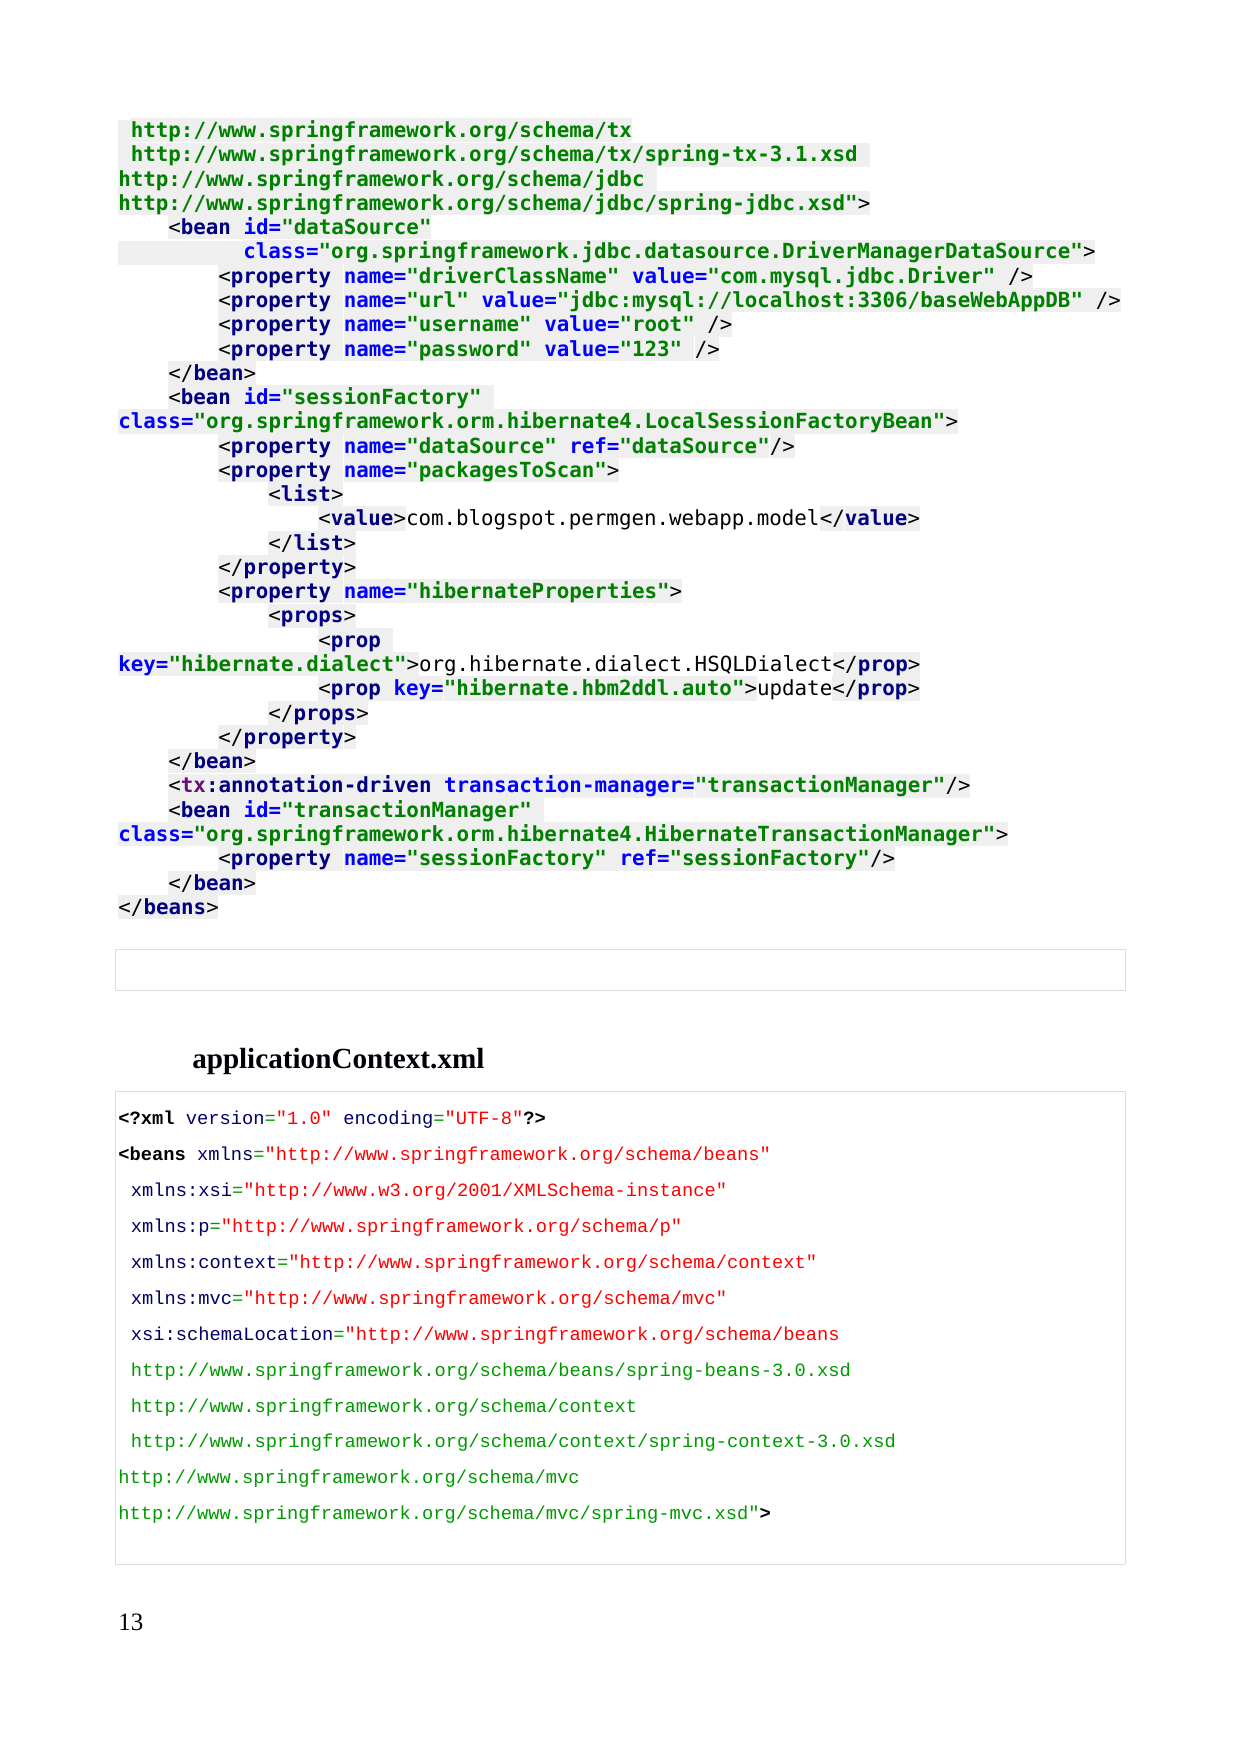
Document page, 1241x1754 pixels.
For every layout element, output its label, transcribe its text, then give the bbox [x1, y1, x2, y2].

text xmlns:context="http://www.springframework.org/schema/context" [118, 1238, 1122, 1274]
text <list> [118, 482, 1122, 506]
text <bean id="transactionManager" class="org.springframework.orm.hibernate4.HibernateTransactionManager"> [118, 798, 1122, 846]
text <tx:annotation-driven transaction-manager="transactionManager"/> [118, 773, 1122, 798]
text </property> [118, 725, 1122, 749]
text <property name="username" value="root" /> [118, 312, 1122, 337]
text xmlns:xsi="http://www.w3.org/2001/XMLSchema-instance" [118, 1166, 1122, 1202]
text <property name="url" value="jdbc:mysql://localhost:3306/baseWebAppDB" /> [118, 288, 1122, 312]
text <value>com.blogspot.permgen.webapp.model</value> [118, 506, 1122, 531]
text <property name="dataSource" ref="dataSource"/> [118, 434, 1122, 458]
text <?xml version="1.0" encoding="UTF-8"?> [116, 1092, 1125, 1130]
text <beans xmlns="http://www.springframework.org/schema/beans" [118, 1130, 1122, 1166]
text <bean id="sessionFactory" class="org.springframework.orm.hibernate4.LocalSessionFactoryBean"> [118, 385, 1122, 434]
text <property name="sessionFactory" ref="sessionFactory"/> [118, 846, 1122, 871]
text <bean id="dataSource" [118, 215, 1122, 239]
text http://www.springframework.org/schema/context [118, 1382, 1122, 1418]
text <property name="packagesToScan"> [118, 458, 1122, 482]
text </bean> [118, 749, 1122, 773]
text xmlns:mvc="http://www.springframework.org/schema/mvc" [118, 1274, 1122, 1310]
text xsi:schemaLocation="http://www.springframework.org/schema/beans [118, 1310, 1122, 1346]
text </props> [118, 701, 1122, 725]
text <prop key="hibernate.dialect">org.hibernate.dialect.HSQLDialect</prop> [118, 628, 1122, 676]
text </beans> [118, 895, 1122, 919]
text http://www.springframework.org/schema/beans/spring-beans-3.0.xsd [118, 1346, 1122, 1382]
text <property name="driverClassName" value="com.mysql.jdbc.Driver" /> [118, 264, 1122, 288]
text xmlns:p="http://www.springframework.org/schema/p" [118, 1202, 1122, 1238]
text </list> [118, 531, 1122, 555]
text </bean> [118, 871, 1122, 895]
text <prop key="hibernate.hbm2ddl.auto">update</prop> [118, 676, 1122, 701]
text <props> [118, 603, 1122, 628]
text http://www.springframework.org/schema/context/spring-context-3.0.xsd http://www.springframework.org/schema/mvc http://www.springframework.org/schema/mvc/spring-mvc.xsd"> [118, 1418, 1122, 1525]
text </bean> [118, 361, 1122, 385]
text <property name="password" value="123" /> [118, 337, 1122, 361]
text </property> [118, 555, 1122, 579]
text <property name="hibernateProperties"> [118, 579, 1122, 603]
text http://www.springframework.org/schema/tx/spring-tx-3.1.xsd http://www.springframework.org/schema/jdbc http://www.springframework.org/schema/jdbc/spring-jdbc.xsd"> [118, 142, 1122, 215]
text applicationContext.xml [118, 1041, 1122, 1074]
text http://www.springframework.org/schema/tx [118, 118, 1122, 142]
text class="org.springframework.jdbc.datasource.DriverManagerDataSource"> [118, 239, 1122, 264]
